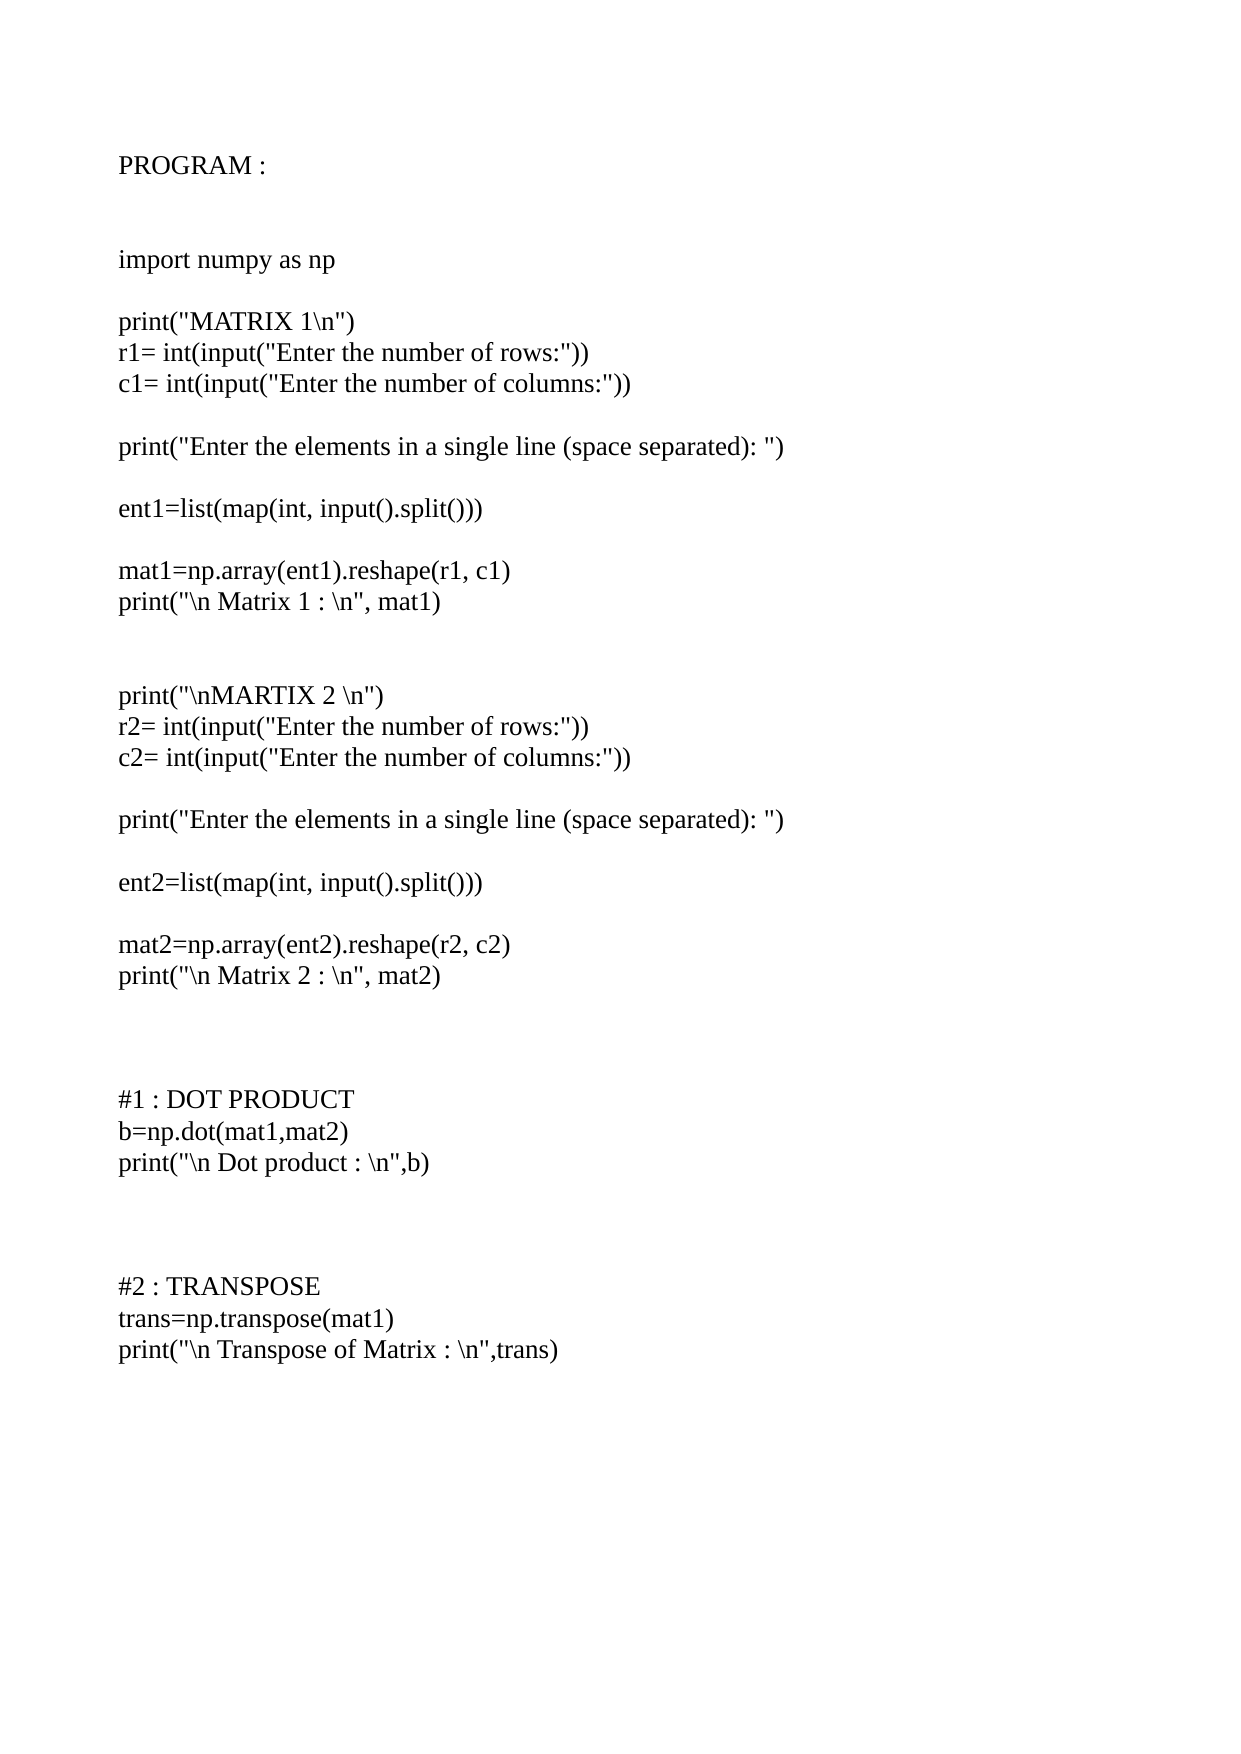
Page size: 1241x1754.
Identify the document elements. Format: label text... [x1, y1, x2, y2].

text c2= int(input("Enter the number of columns:")) [118, 741, 1122, 772]
text ent2=list(map(int, input().split())) [118, 866, 1122, 897]
text print("Enter the elements in a single line (space separated): ") [118, 803, 1122, 834]
text r1= int(input("Enter the number of rows:")) [118, 336, 1122, 367]
text print("MATRIX 1\n") [118, 305, 1122, 336]
text mat1=np.array(ent1).reshape(r1, c1) [118, 554, 1122, 585]
text mat2=np.array(ent2).reshape(r2, c2) [118, 928, 1122, 959]
text import numpy as np [118, 243, 1122, 274]
text c1= int(input("Enter the number of columns:")) [118, 367, 1122, 398]
text r2= int(input("Enter the number of rows:")) [118, 710, 1122, 741]
text #2 : TRANSPOSE [118, 1271, 1122, 1302]
text print("\n Dot product : \n",b) [118, 1146, 1122, 1177]
text trans=np.transpose(mat1) [118, 1302, 1122, 1333]
text print("\nMARTIX 2 \n") [118, 679, 1122, 710]
text #1 : DOT PRODUCT [118, 1084, 1122, 1115]
text print("\n Matrix 1 : \n", mat1) [118, 585, 1122, 616]
text ent1=list(map(int, input().split())) [118, 492, 1122, 523]
text print("\n Transpose of Matrix : \n",trans) [118, 1333, 1122, 1364]
text b=np.dot(mat1,mat2) [118, 1115, 1122, 1146]
text print("\n Matrix 2 : \n", mat2) [118, 959, 1122, 990]
text print("Enter the elements in a single line (space separated): ") [118, 429, 1122, 461]
text PROGRAM : [118, 149, 1122, 180]
